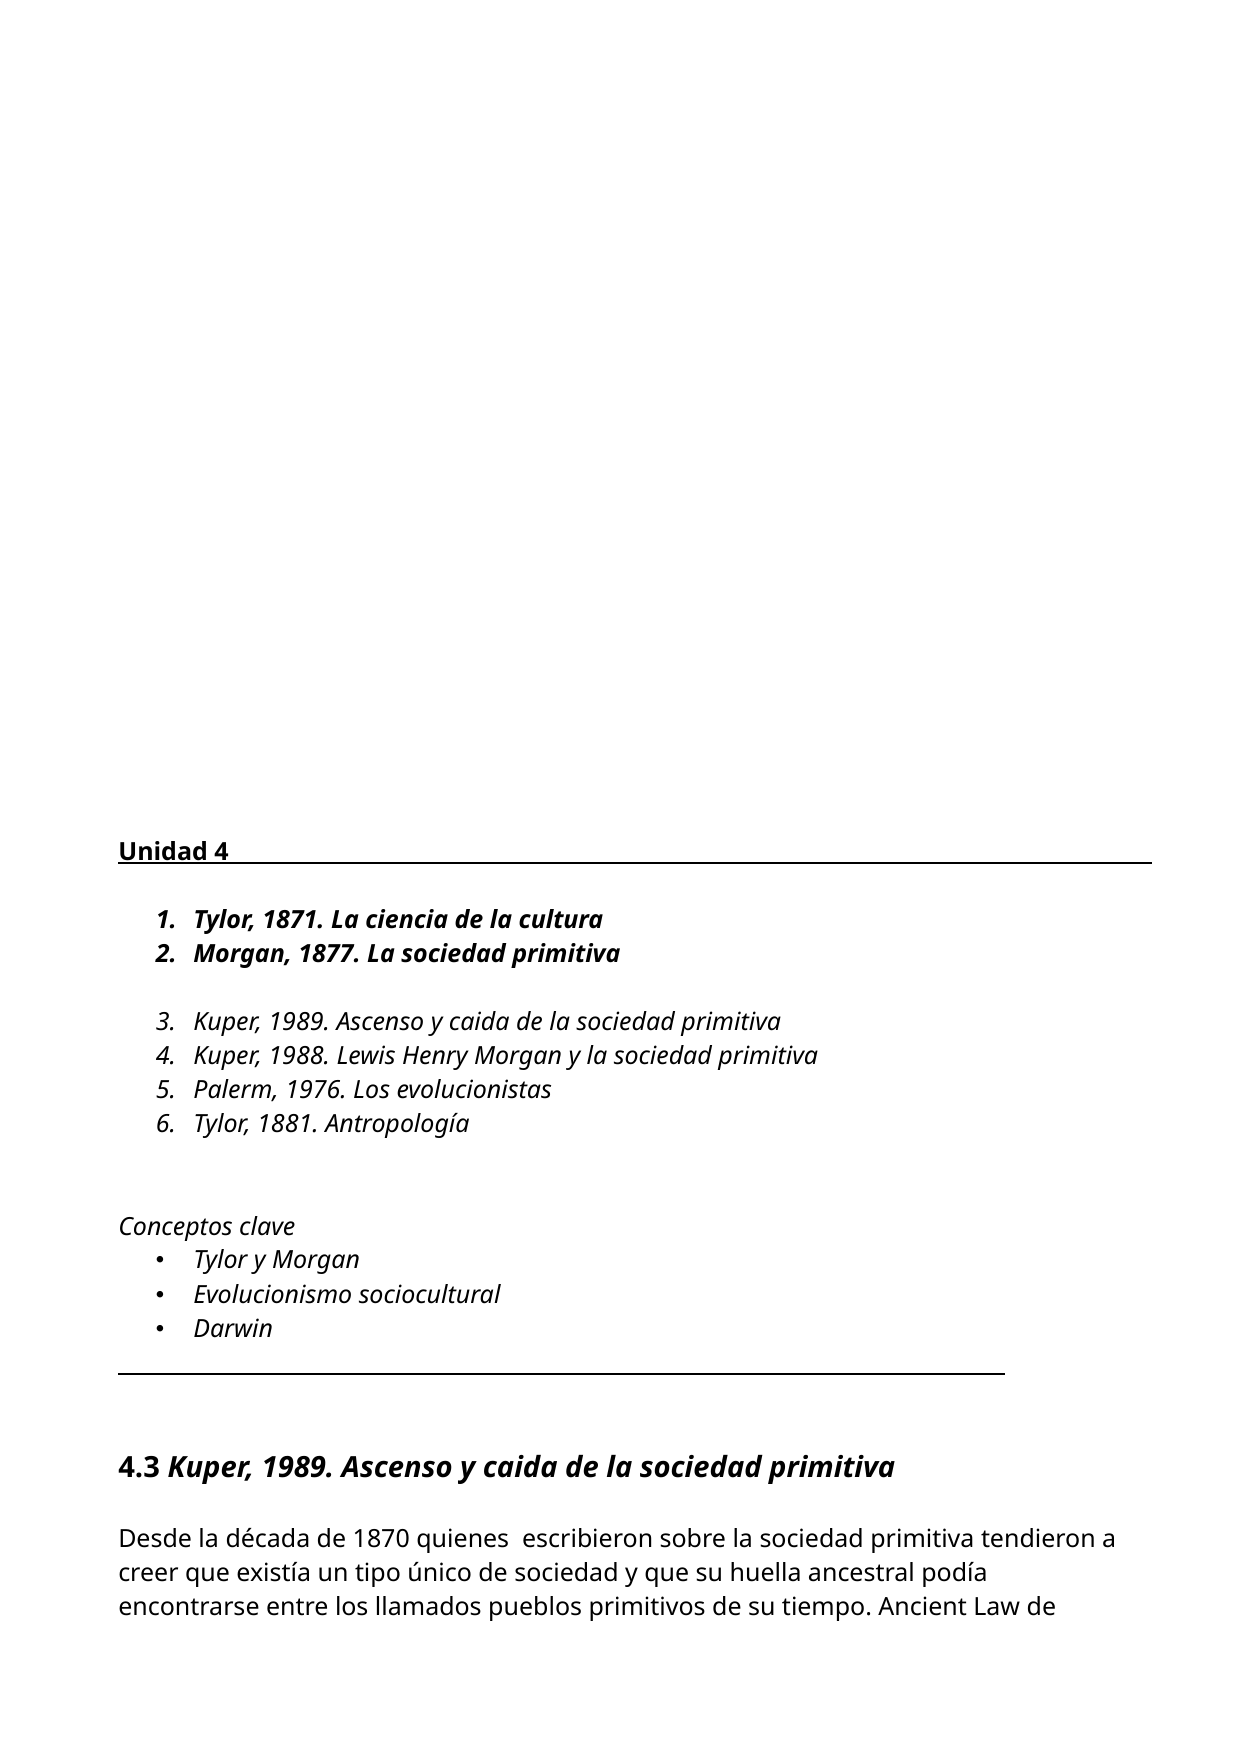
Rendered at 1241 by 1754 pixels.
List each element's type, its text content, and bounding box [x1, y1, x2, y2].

list Tylor y Morgan [156, 1242, 1122, 1276]
list Evolucionismo sociocultural [156, 1276, 1122, 1310]
text 4.3 Kuper, 1989. Ascenso y caida de la sociedad primitiva [118, 1447, 1122, 1486]
list Tylor, 1871. La ciencia de la cultura [156, 902, 1122, 936]
list Tylor, 1881. Antropología [156, 1106, 1122, 1140]
text Conceptos clave [118, 1208, 1122, 1242]
list Kuper, 1989. Ascenso y caida de la sociedad primitiva [156, 1004, 1122, 1038]
list Palerm, 1976. Los evolucionistas [156, 1072, 1122, 1106]
text Desde la década de 1870 quienes escribieron sobre la sociedad primitiva tendieron a creer que existía un tipo único de sociedad y que su huella ancestral podía encontrarse entre los llamados pueblos primitivos de su tiempo. Ancient Law de [118, 1520, 1122, 1622]
list Kuper, 1988. Lewis Henry Morgan y la sociedad primitiva [156, 1038, 1122, 1072]
list Darwin [156, 1310, 1122, 1344]
text Unidad 4 [118, 833, 1122, 862]
list Morgan, 1877. La sociedad primitiva [156, 936, 1122, 1004]
